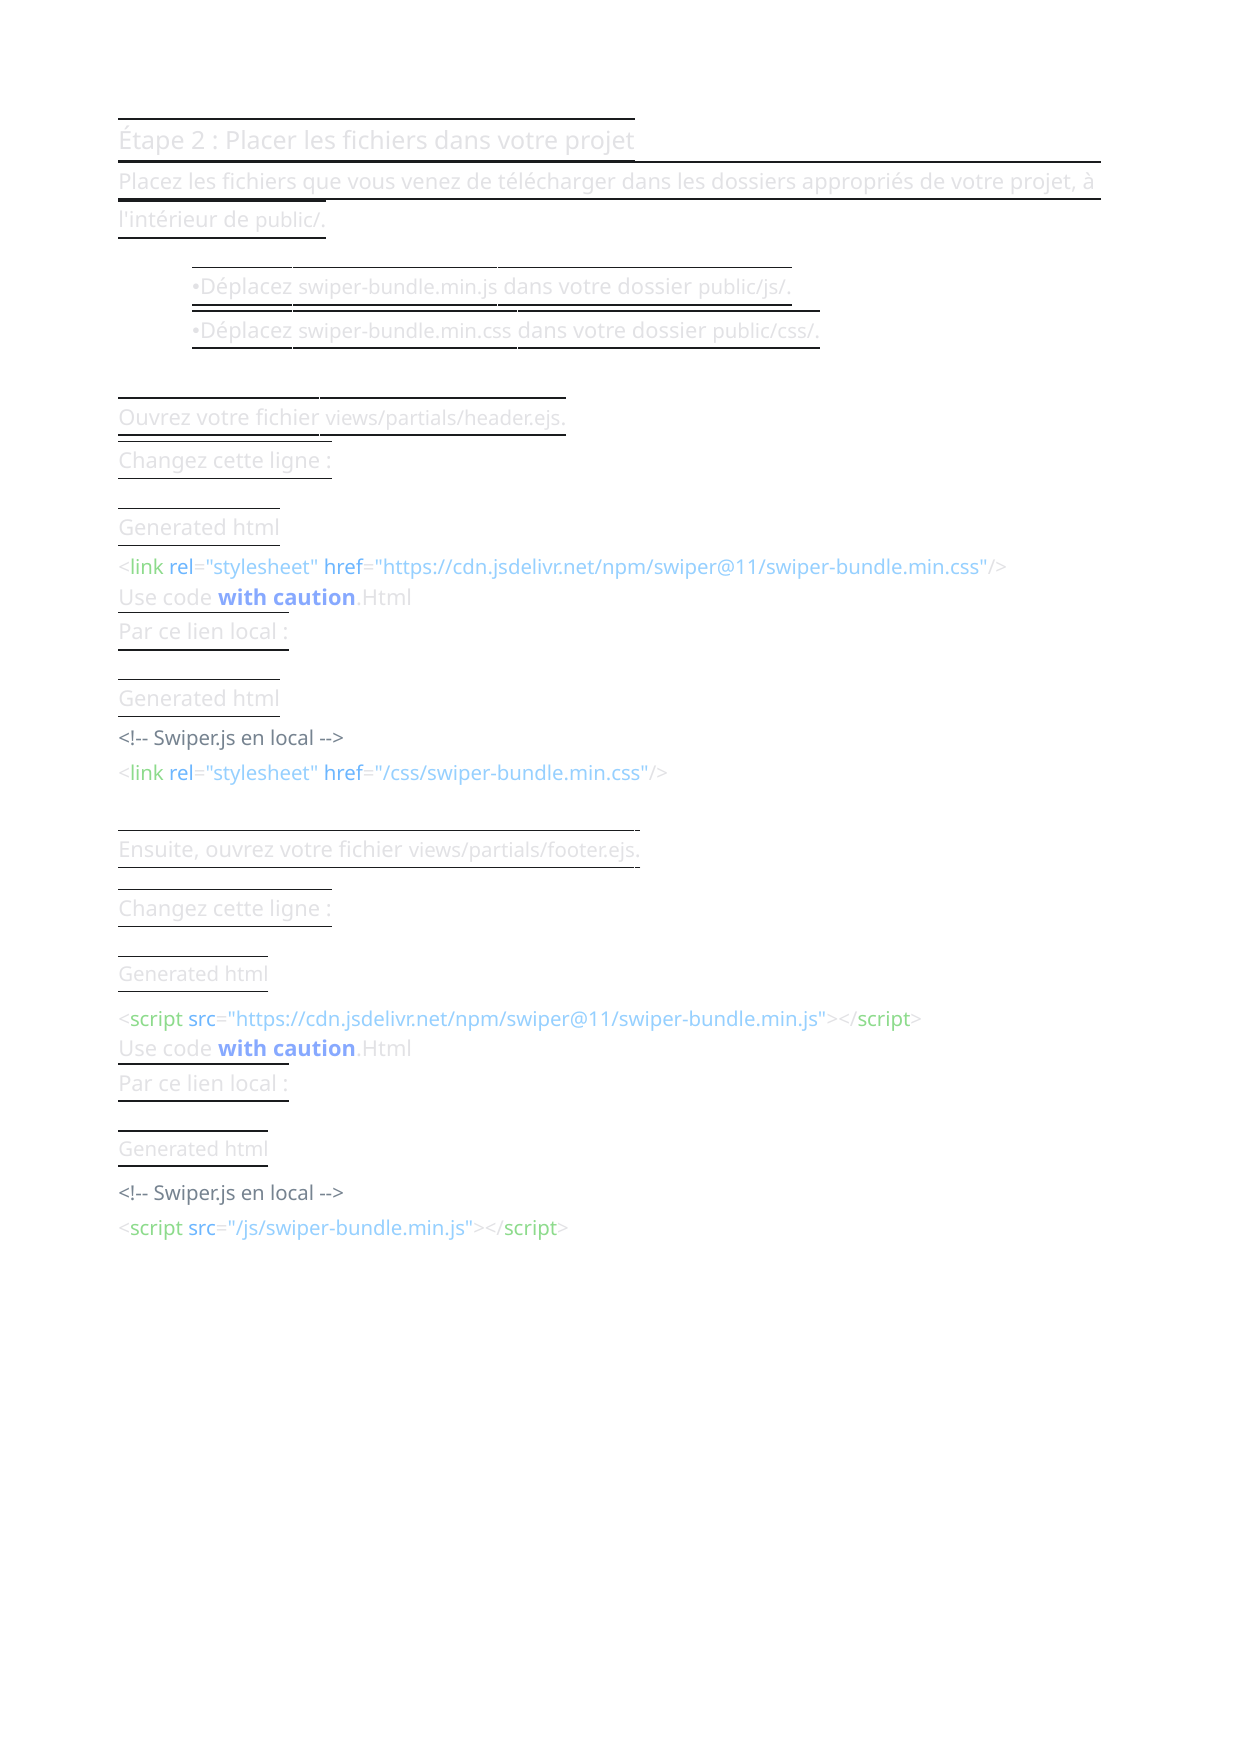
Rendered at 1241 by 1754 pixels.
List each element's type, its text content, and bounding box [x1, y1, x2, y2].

text <!-- Swiper.js en local --> [118, 1172, 1122, 1207]
text <script src="https://cdn.jsdelivr.net/npm/swiper@11/swiper-bundle.min.js"></script> [118, 998, 1122, 1032]
text Use code with caution.Html [118, 1032, 1122, 1063]
text Ouvrez votre fichier views/partials/header.ejs. [118, 397, 1122, 436]
text Changez cette ligne : [118, 441, 1122, 479]
text Generated html [118, 679, 1122, 717]
text Par ce lien local : [118, 612, 1122, 651]
text Generated html [118, 1130, 1122, 1167]
text <link rel="stylesheet" href="/css/swiper-bundle.min.css"/> [118, 752, 1122, 786]
text <link rel="stylesheet" href="https://cdn.jsdelivr.net/npm/swiper@11/swiper-bundle.min.css"/> [118, 546, 1122, 581]
text Placez les fichiers que vous venez de télécharger dans les dossiers appropriés de votre projet, à l'intérieur de public/. [118, 161, 1122, 239]
text <!-- Swiper.js en local --> [118, 717, 1122, 752]
text Ensuite, ouvrez votre fichier views/partials/footer.ejs. [118, 829, 1122, 868]
list Déplacez swiper-bundle.min.js dans votre dossier public/js/. [118, 267, 1122, 306]
text Generated html [118, 956, 1122, 992]
text Use code with caution.Html [118, 581, 1122, 612]
text Changez cette ligne : [118, 889, 1122, 927]
text Generated html [118, 507, 1122, 546]
text <script src="/js/swiper-bundle.min.js"></script> [118, 1207, 1122, 1241]
subtitle Étape 2 : Placer les fichiers dans votre projet [118, 118, 1122, 161]
list Déplacez swiper-bundle.min.css dans votre dossier public/css/. [118, 310, 1122, 349]
text Par ce lien local : [118, 1063, 1122, 1102]
